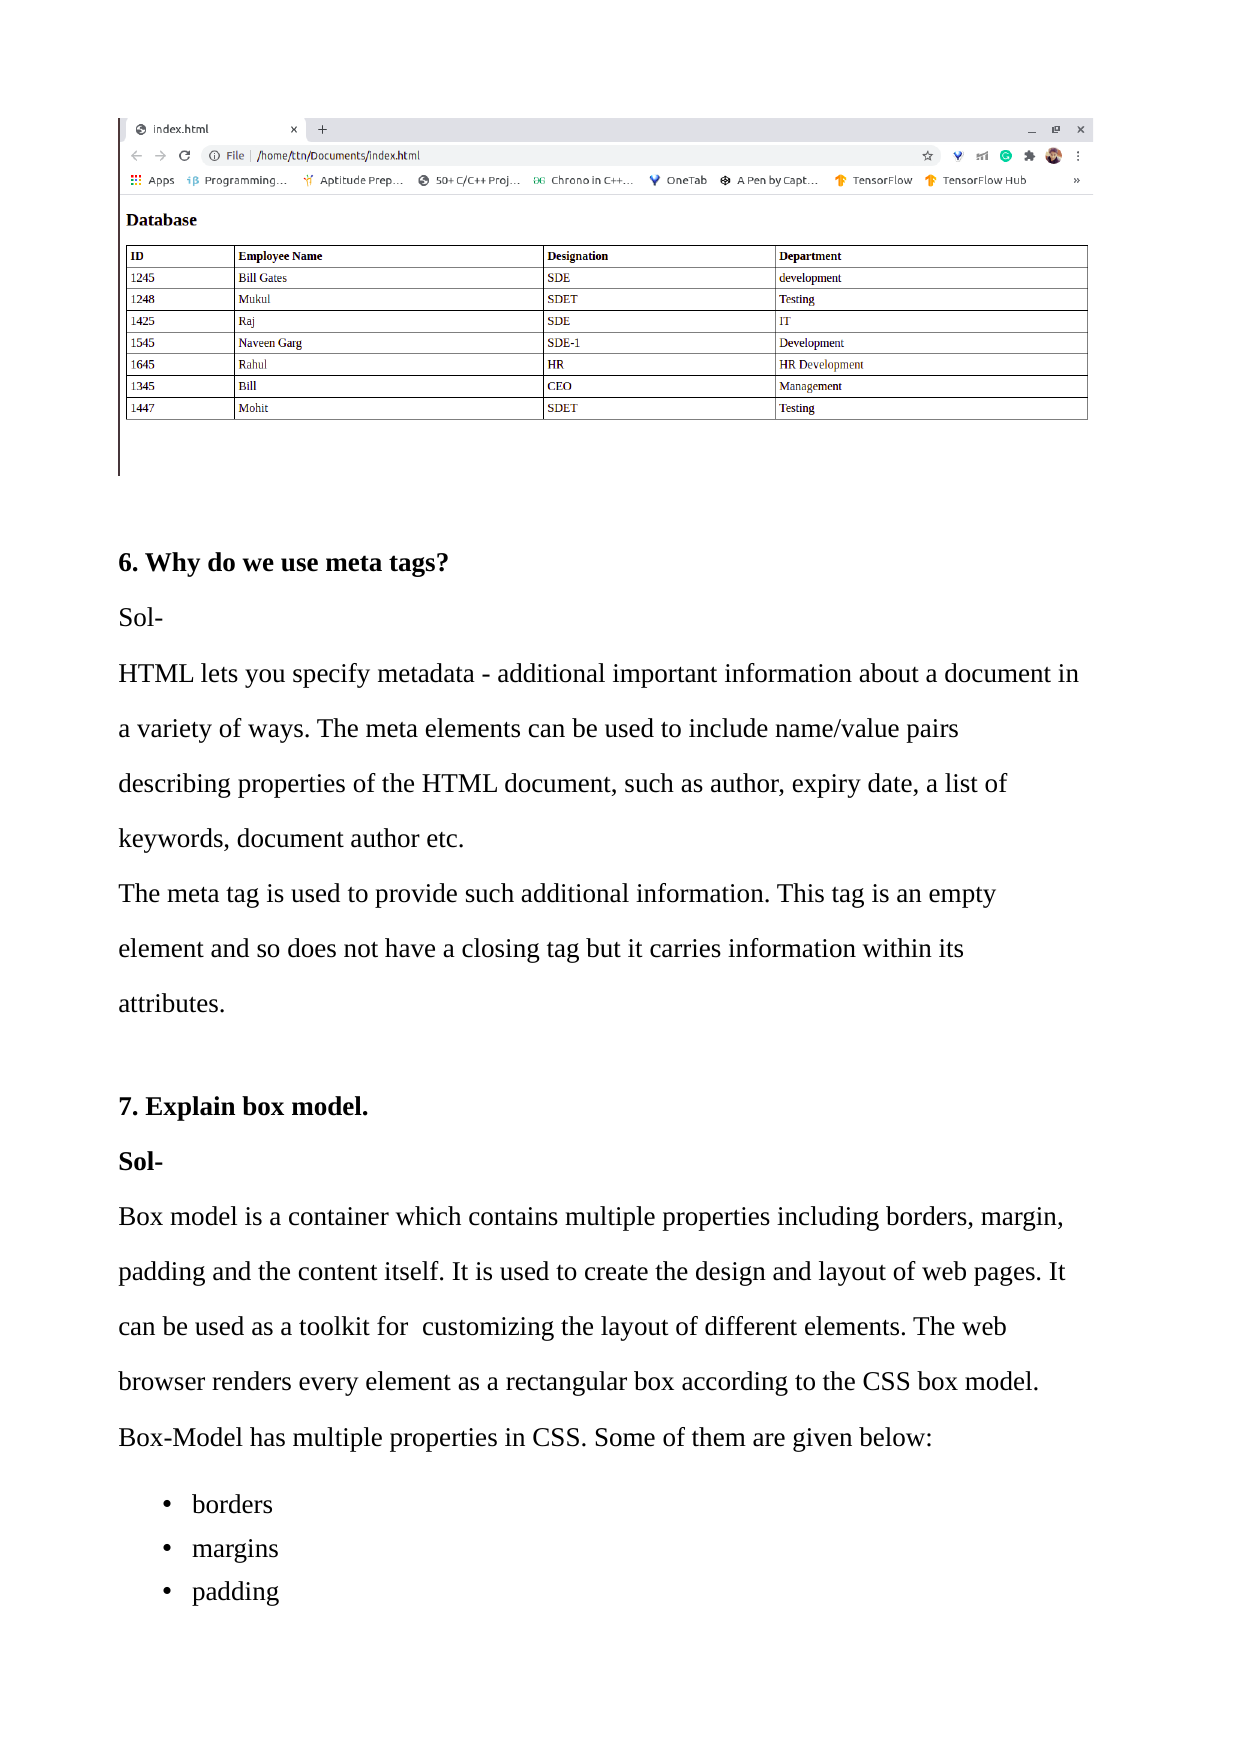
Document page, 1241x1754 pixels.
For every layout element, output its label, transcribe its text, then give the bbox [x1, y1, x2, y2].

text The meta tag is used to provide such additional information. This tag is an empty [118, 890, 377, 906]
text keywords, document author etc. [150, 835, 1122, 850]
text The meta tag is used to provide such additional information. This tag is an empty [379, 890, 963, 906]
list borders [162, 1489, 1122, 1520]
text 6. Why do we use meta tags? [118, 559, 193, 575]
text Sol- [118, 1158, 1122, 1173]
text Sol- [118, 614, 1122, 630]
text describing properties of the HTML document, such as author, expiry date, a list of [854, 780, 1122, 795]
text padding and the content itself. It is used to create the design and layout of web pages. It [122, 1268, 843, 1284]
text 7. Explain box model. [118, 1103, 179, 1118]
text describing properties of the HTML document, such as author, expiry date, a list of [277, 780, 819, 795]
text padding and the content itself. It is used to create the design and layout of web pages. It [977, 1268, 1122, 1284]
text Box-Model has multiple properties in CSS. Some of them are given below: [429, 1433, 1122, 1449]
text 6. Why do we use meta tags? [415, 559, 1122, 575]
text Box model is a container which contains multiple properties including borders, margin, [702, 1213, 1122, 1229]
text HTML lets you specify metadata - additional important information about a document in [644, 669, 1122, 685]
list margins [162, 1532, 1122, 1563]
text element and so does not have a closing tag but it carries information within its [118, 945, 1122, 961]
text 6. Why do we use meta tags? [193, 559, 414, 575]
list padding [162, 1575, 1122, 1606]
text The meta tag is used to provide such additional information. This tag is an empty [988, 890, 1122, 906]
text can be used as a toolkit for customizing the layout of different elements. The web [626, 1323, 1122, 1339]
text a variety of ways. The meta elements can be used to include name/value pairs [910, 725, 1122, 740]
text can be used as a toolkit for customizing the layout of different elements. The web [118, 1323, 626, 1339]
text Box-Model has multiple properties in CSS. Some of them are given below: [118, 1433, 355, 1449]
text padding and the content itself. It is used to create the design and layout of web pages. It [843, 1268, 975, 1284]
text 7. Explain box model. [182, 1103, 1122, 1118]
text HTML lets you specify metadata - additional important information about a document in [118, 669, 308, 685]
text browser renders every element as a rectangular box according to the CSS box model. [351, 1378, 1122, 1394]
picture [118, 118, 1094, 476]
text a variety of ways. The meta elements can be used to include name/value pairs [286, 725, 908, 740]
text HTML lets you specify metadata - additional important information about a document in [306, 669, 646, 685]
text Box model is a container which contains multiple properties including borders, margin, [118, 1213, 624, 1229]
text attributes. [118, 1000, 1122, 1016]
text browser renders every element as a rectangular box according to the CSS box model. [118, 1378, 351, 1394]
text describing properties of the HTML document, such as author, expiry date, a list of [118, 780, 239, 795]
